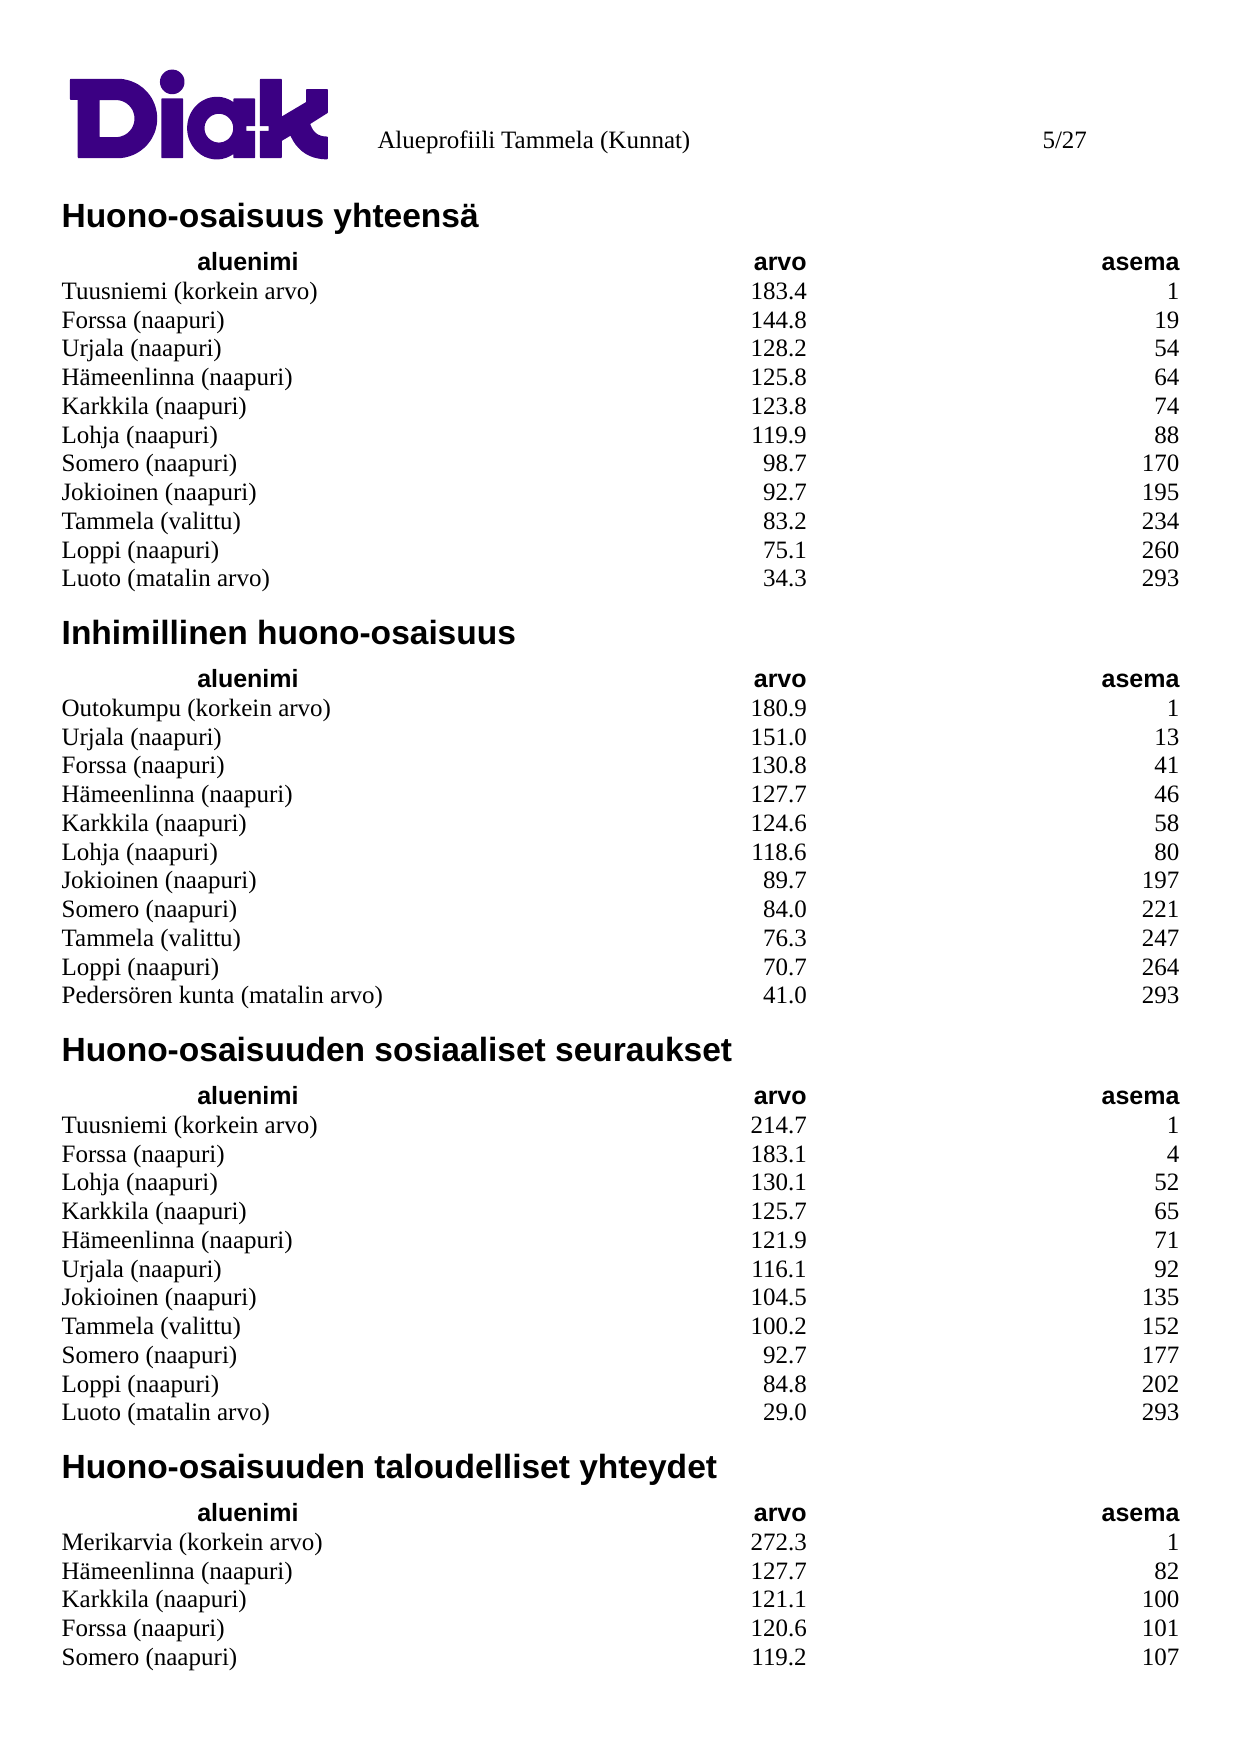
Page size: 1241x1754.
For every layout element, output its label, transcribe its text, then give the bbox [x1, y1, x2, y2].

table_header aluenimi [61, 1081, 434, 1110]
table_header asema [806, 247, 1179, 276]
table_cell 119.2 [434, 1642, 806, 1671]
table_cell 177 [806, 1340, 1179, 1369]
table_header arvo [434, 247, 806, 276]
table_cell 123.8 [434, 391, 806, 420]
table_cell 130.1 [434, 1168, 806, 1196]
table_cell Tammela (valittu) [61, 506, 434, 535]
table_cell 264 [806, 952, 1179, 981]
table_cell Tammela (valittu) [61, 923, 434, 952]
table_cell 128.2 [434, 334, 806, 362]
table_cell Jokioinen (naapuri) [61, 1283, 434, 1311]
table_cell 41.0 [434, 981, 806, 1009]
table_cell 88 [806, 420, 1179, 448]
table_cell 234 [806, 506, 1179, 535]
table_cell 54 [806, 334, 1179, 362]
table_cell 116.1 [434, 1254, 806, 1282]
table_cell Forssa (naapuri) [61, 305, 434, 333]
table_cell 272.3 [434, 1527, 806, 1556]
table_cell Karkkila (naapuri) [61, 808, 434, 837]
table_cell 170 [806, 449, 1179, 477]
table_cell Jokioinen (naapuri) [61, 866, 434, 894]
table_cell 89.7 [434, 866, 806, 894]
table_cell Urjala (naapuri) [61, 334, 434, 362]
table_cell 121.9 [434, 1225, 806, 1254]
table_cell 92.7 [434, 1340, 806, 1369]
table_cell 65 [806, 1196, 1179, 1225]
table_cell Hämeenlinna (naapuri) [61, 1225, 434, 1254]
table_cell 58 [806, 808, 1179, 837]
table_cell 152 [806, 1311, 1179, 1340]
table_cell 92 [806, 1254, 1179, 1282]
subtitle Huono-osaisuuden taloudelliset yhteydet [61, 1447, 1179, 1486]
table_cell Merikarvia (korkein arvo) [61, 1527, 434, 1556]
table_cell Karkkila (naapuri) [61, 391, 434, 420]
subtitle Huono-osaisuuden sosiaaliset seuraukset [61, 1030, 1179, 1069]
table_cell Hämeenlinna (naapuri) [61, 779, 434, 808]
table_cell 121.1 [434, 1585, 806, 1613]
table_cell 1 [806, 1110, 1179, 1139]
table_cell 202 [806, 1369, 1179, 1397]
table_cell 41 [806, 751, 1179, 779]
table_cell 130.8 [434, 751, 806, 779]
table_cell 84.0 [434, 894, 806, 923]
table_cell Somero (naapuri) [61, 449, 434, 477]
table_cell Forssa (naapuri) [61, 751, 434, 779]
table_cell 127.7 [434, 1556, 806, 1584]
table_cell 293 [806, 564, 1179, 592]
table_header arvo [434, 1081, 806, 1110]
table_cell Loppi (naapuri) [61, 1369, 434, 1397]
table_cell 19 [806, 305, 1179, 333]
table_cell 127.7 [434, 779, 806, 808]
table_header aluenimi [61, 1498, 434, 1527]
table_cell Outokumpu (korkein arvo) [61, 693, 434, 722]
table_cell 100 [806, 1585, 1179, 1613]
table_cell 293 [806, 1398, 1179, 1426]
table_cell Urjala (naapuri) [61, 1254, 434, 1282]
table_cell Forssa (naapuri) [61, 1139, 434, 1167]
table_cell 260 [806, 535, 1179, 563]
table_cell 125.7 [434, 1196, 806, 1225]
table_cell 144.8 [434, 305, 806, 333]
table_header asema [806, 664, 1179, 693]
table_cell Tammela (valittu) [61, 1311, 434, 1340]
table_cell 119.9 [434, 420, 806, 448]
table_cell 98.7 [434, 449, 806, 477]
table_cell 1 [806, 1527, 1179, 1556]
table_cell 34.3 [434, 564, 806, 592]
table_cell 214.7 [434, 1110, 806, 1139]
table_cell 29.0 [434, 1398, 806, 1426]
table_cell 183.4 [434, 276, 806, 305]
table_header asema [806, 1498, 1179, 1527]
table_cell 151.0 [434, 722, 806, 751]
table_cell 125.8 [434, 362, 806, 391]
table_cell 71 [806, 1225, 1179, 1254]
table_cell 247 [806, 923, 1179, 952]
table_cell 83.2 [434, 506, 806, 535]
table_cell 183.1 [434, 1139, 806, 1167]
table_header arvo [434, 1498, 806, 1527]
table_cell Karkkila (naapuri) [61, 1585, 434, 1613]
table_cell Pedersören kunta (matalin arvo) [61, 981, 434, 1009]
table_cell 104.5 [434, 1283, 806, 1311]
table_cell 80 [806, 837, 1179, 866]
table_cell 120.6 [434, 1613, 806, 1642]
table_cell 76.3 [434, 923, 806, 952]
table_cell Forssa (naapuri) [61, 1613, 434, 1642]
table_cell 82 [806, 1556, 1179, 1584]
table_cell 64 [806, 362, 1179, 391]
table_cell 195 [806, 477, 1179, 506]
table_header arvo [434, 664, 806, 693]
subtitle Huono-osaisuus yhteensä [61, 196, 1179, 235]
table_cell 221 [806, 894, 1179, 923]
table_cell 135 [806, 1283, 1179, 1311]
table_cell Lohja (naapuri) [61, 420, 434, 448]
table_header aluenimi [61, 247, 434, 276]
table_cell 124.6 [434, 808, 806, 837]
table_cell Karkkila (naapuri) [61, 1196, 434, 1225]
table_cell 1 [806, 693, 1179, 722]
table_cell Hämeenlinna (naapuri) [61, 362, 434, 391]
table_cell Somero (naapuri) [61, 1340, 434, 1369]
table_cell Urjala (naapuri) [61, 722, 434, 751]
table_cell 74 [806, 391, 1179, 420]
table_cell 118.6 [434, 837, 806, 866]
table_cell 4 [806, 1139, 1179, 1167]
table_cell 197 [806, 866, 1179, 894]
table_cell 13 [806, 722, 1179, 751]
table_cell Tuusniemi (korkein arvo) [61, 276, 434, 305]
table_cell 92.7 [434, 477, 806, 506]
table_cell 75.1 [434, 535, 806, 563]
table_cell Hämeenlinna (naapuri) [61, 1556, 434, 1584]
table_cell 100.2 [434, 1311, 806, 1340]
table_cell Loppi (naapuri) [61, 952, 434, 981]
table_cell 293 [806, 981, 1179, 1009]
table_cell Tuusniemi (korkein arvo) [61, 1110, 434, 1139]
table_cell 84.8 [434, 1369, 806, 1397]
table_cell Lohja (naapuri) [61, 837, 434, 866]
subtitle Inhimillinen huono-osaisuus [61, 613, 1179, 652]
table_cell Lohja (naapuri) [61, 1168, 434, 1196]
table_cell 101 [806, 1613, 1179, 1642]
table_cell Luoto (matalin arvo) [61, 564, 434, 592]
table_cell Luoto (matalin arvo) [61, 1398, 434, 1426]
table_cell Somero (naapuri) [61, 1642, 434, 1671]
table_cell Somero (naapuri) [61, 894, 434, 923]
table_cell 1 [806, 276, 1179, 305]
table_cell 70.7 [434, 952, 806, 981]
table_cell 180.9 [434, 693, 806, 722]
table_cell Jokioinen (naapuri) [61, 477, 434, 506]
table_header aluenimi [61, 664, 434, 693]
table_cell Loppi (naapuri) [61, 535, 434, 563]
table_header asema [806, 1081, 1179, 1110]
table_cell 46 [806, 779, 1179, 808]
table_cell 52 [806, 1168, 1179, 1196]
table_cell 107 [806, 1642, 1179, 1671]
